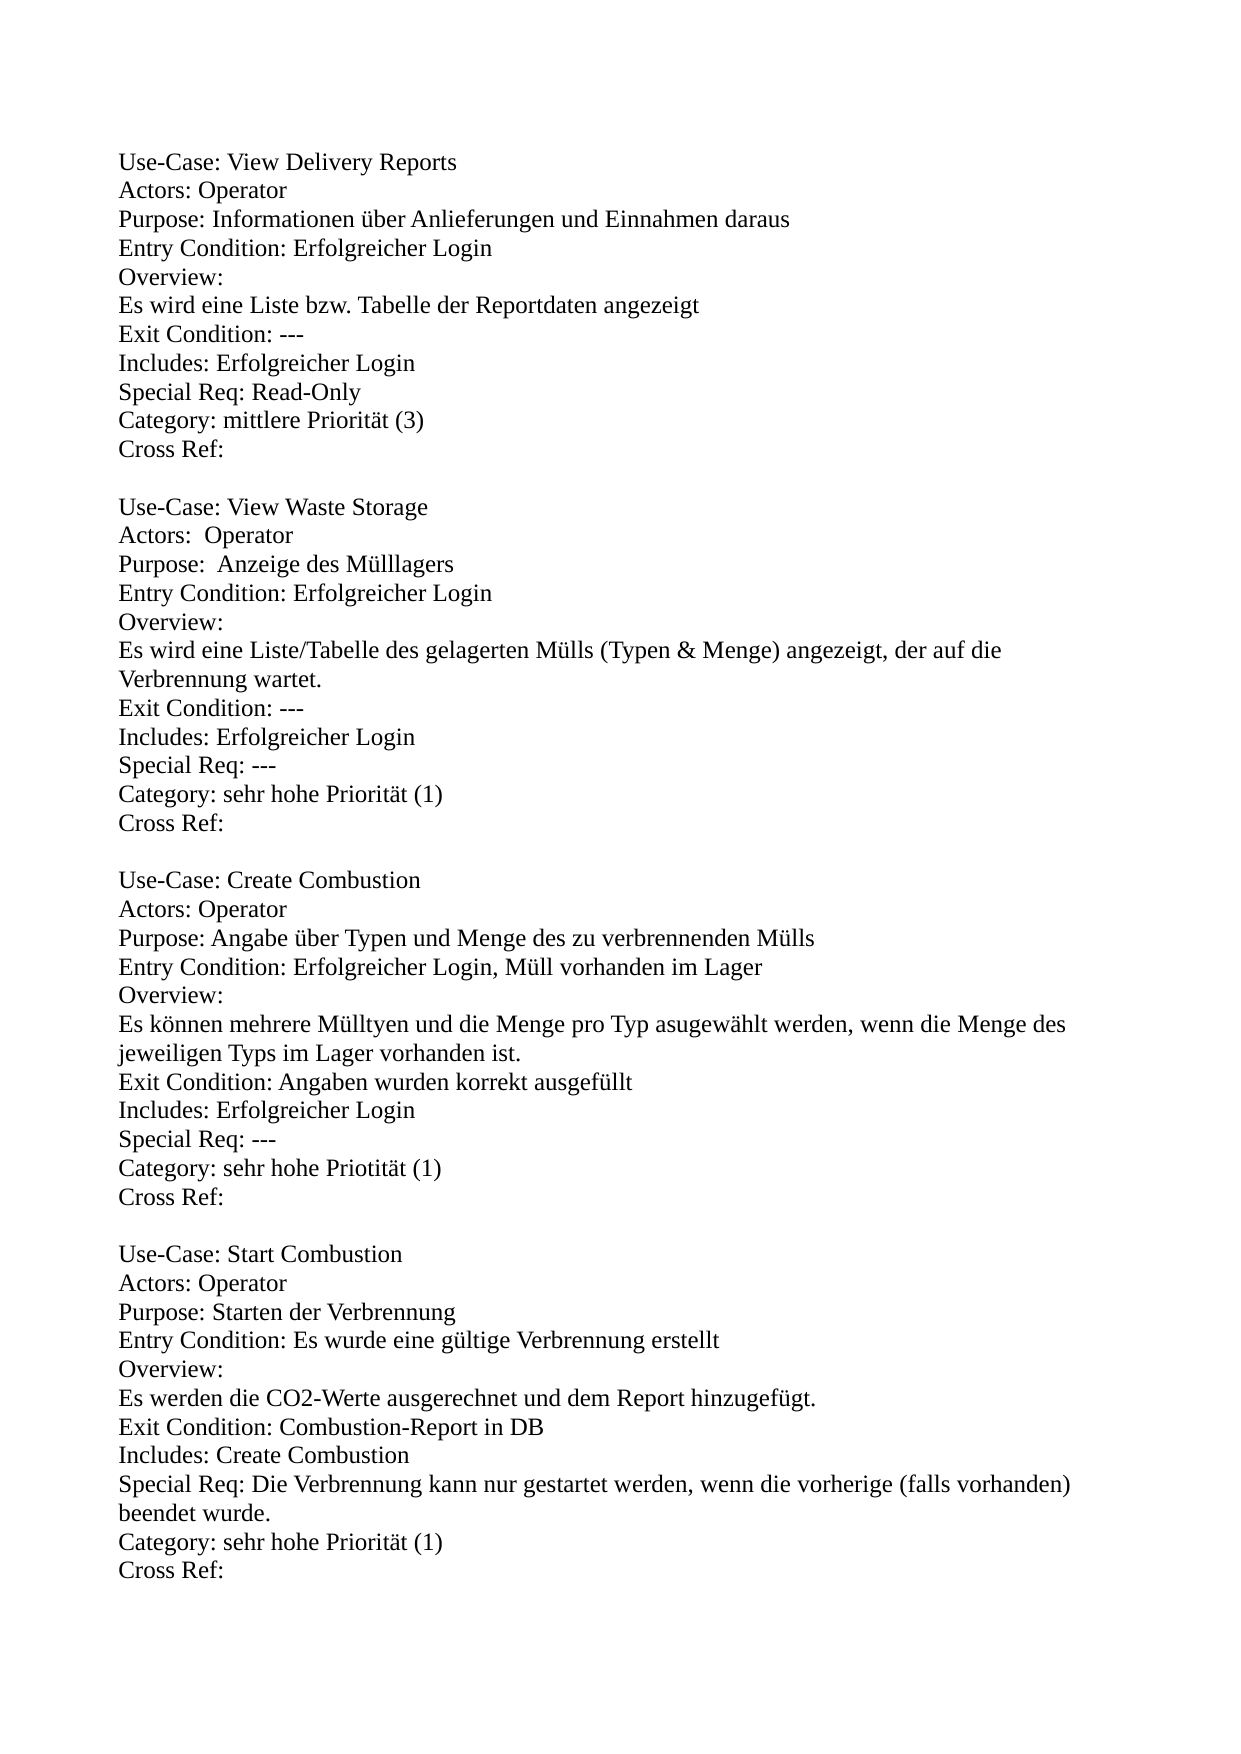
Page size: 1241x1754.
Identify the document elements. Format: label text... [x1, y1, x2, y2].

text Actors: Operator [118, 521, 1122, 549]
text Use-Case: Start Combustion [118, 1239, 1122, 1268]
text Overview: [118, 981, 1122, 1009]
text Includes: Create Combustion [118, 1441, 1122, 1469]
text Es werden die CO2-Werte ausgerechnet und dem Report hinzugefügt. [118, 1383, 1122, 1412]
text Es wird eine Liste/Tabelle des gelagerten Mülls (Typen & Menge) angezeigt, der auf die Verbrennung wartet. [118, 636, 1122, 693]
text Entry Condition: Erfolgreicher Login, Müll vorhanden im Lager [118, 952, 1122, 981]
text Purpose: Angabe über Typen und Menge des zu verbrennenden Mülls [118, 923, 1122, 952]
text Cross Ref: [118, 1182, 1122, 1211]
text Overview: [118, 607, 1122, 636]
text Category: sehr hohe Priotität (1) [118, 1153, 1122, 1182]
text Actors: Operator [118, 894, 1122, 923]
text Exit Condition: Combustion-Report in DB [118, 1412, 1122, 1441]
text Exit Condition: Angaben wurden korrekt ausgefüllt [118, 1067, 1122, 1096]
text Exit Condition: --- [118, 319, 1122, 348]
text Exit Condition: --- [118, 693, 1122, 722]
text Entry Condition: Erfolgreicher Login [118, 578, 1122, 607]
text Entry Condition: Es wurde eine gültige Verbrennung erstellt [118, 1326, 1122, 1354]
text Purpose: Starten der Verbrennung [118, 1297, 1122, 1326]
text Special Req: --- [118, 751, 1122, 779]
text Use-Case: View Waste Storage [118, 492, 1122, 521]
text Special Req: Read-Only [118, 377, 1122, 406]
text Entry Condition: Erfolgreicher Login [118, 233, 1122, 262]
text Includes: Erfolgreicher Login [118, 722, 1122, 751]
text Includes: Erfolgreicher Login [118, 348, 1122, 377]
text Special Req: --- [118, 1124, 1122, 1153]
text Actors: Operator [118, 1268, 1122, 1297]
text Cross Ref: [118, 434, 1122, 463]
text Cross Ref: [118, 808, 1122, 837]
text Purpose: Anzeige des Mülllagers [118, 549, 1122, 578]
text Purpose: Informationen über Anlieferungen und Einnahmen daraus [118, 204, 1122, 233]
text Use-Case: View Delivery Reports [118, 147, 1122, 176]
text Overview: [118, 1354, 1122, 1383]
text Cross Ref: [118, 1556, 1122, 1584]
text Es wird eine Liste bzw. Tabelle der Reportdaten angezeigt [118, 291, 1122, 319]
text Es können mehrere Mülltyen und die Menge pro Typ asugewählt werden, wenn die Menge des jeweiligen Typs im Lager vorhanden ist. [118, 1009, 1122, 1067]
text Includes: Erfolgreicher Login [118, 1096, 1122, 1124]
text Category: sehr hohe Priorität (1) [118, 1527, 1122, 1556]
text Special Req: Die Verbrennung kann nur gestartet werden, wenn die vorherige (falls vorhanden) beendet wurde. [118, 1469, 1122, 1527]
text Category: mittlere Priorität (3) [118, 406, 1122, 434]
text Category: sehr hohe Priorität (1) [118, 779, 1122, 808]
text Actors: Operator [118, 176, 1122, 204]
text Overview: [118, 262, 1122, 291]
text Use-Case: Create Combustion [118, 866, 1122, 894]
